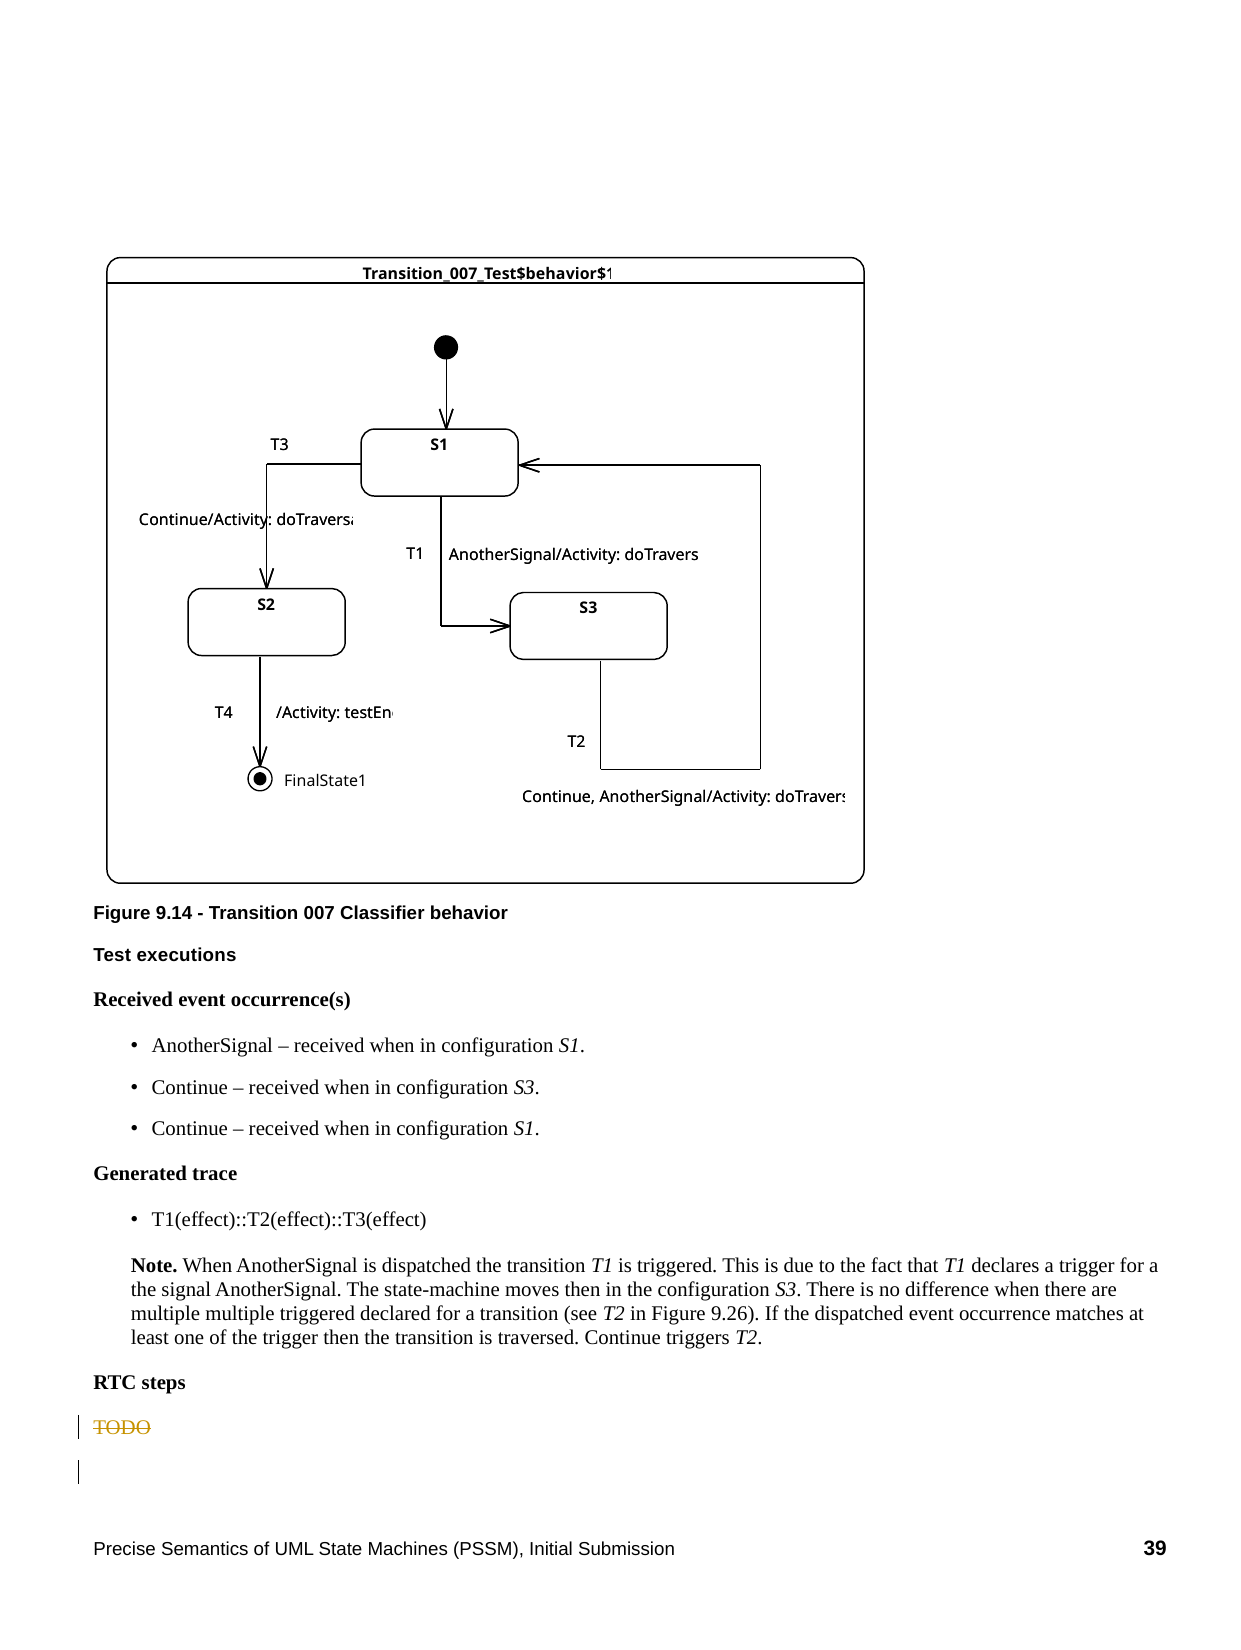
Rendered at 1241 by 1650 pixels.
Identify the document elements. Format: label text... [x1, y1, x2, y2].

list T1(effect)::T2(effect)::T3(effect) [131, 1206, 1164, 1231]
text Generated trace [93, 1161, 1164, 1185]
text Received event occurrence(s) [93, 987, 1164, 1011]
list Continue – received when in configuration S3. [131, 1074, 1164, 1099]
list Continue – received when in configuration S1. [131, 1115, 1164, 1140]
text Note. When AnotherSignal is dispatched the transition T1 is triggered. This is due to the fact that T1 declares a trigger for a the signal AnotherSignal. The state-machine moves then in the configuration S3. There is no difference when there are multiple multiple triggered declared for a transition (see T2 in Figure 9.26). If the dispatched event occurrence matches at least one of the trigger then the transition is traversed. Continue triggers T2. [131, 1252, 1164, 1349]
list AnotherSignal – received when in configuration S1. [131, 1032, 1164, 1057]
text Figure 9.14 - Transition 007 Classifier behavior [93, 243, 879, 923]
subtitle Test executions [93, 231, 1164, 966]
text RTC steps [93, 1370, 1164, 1394]
